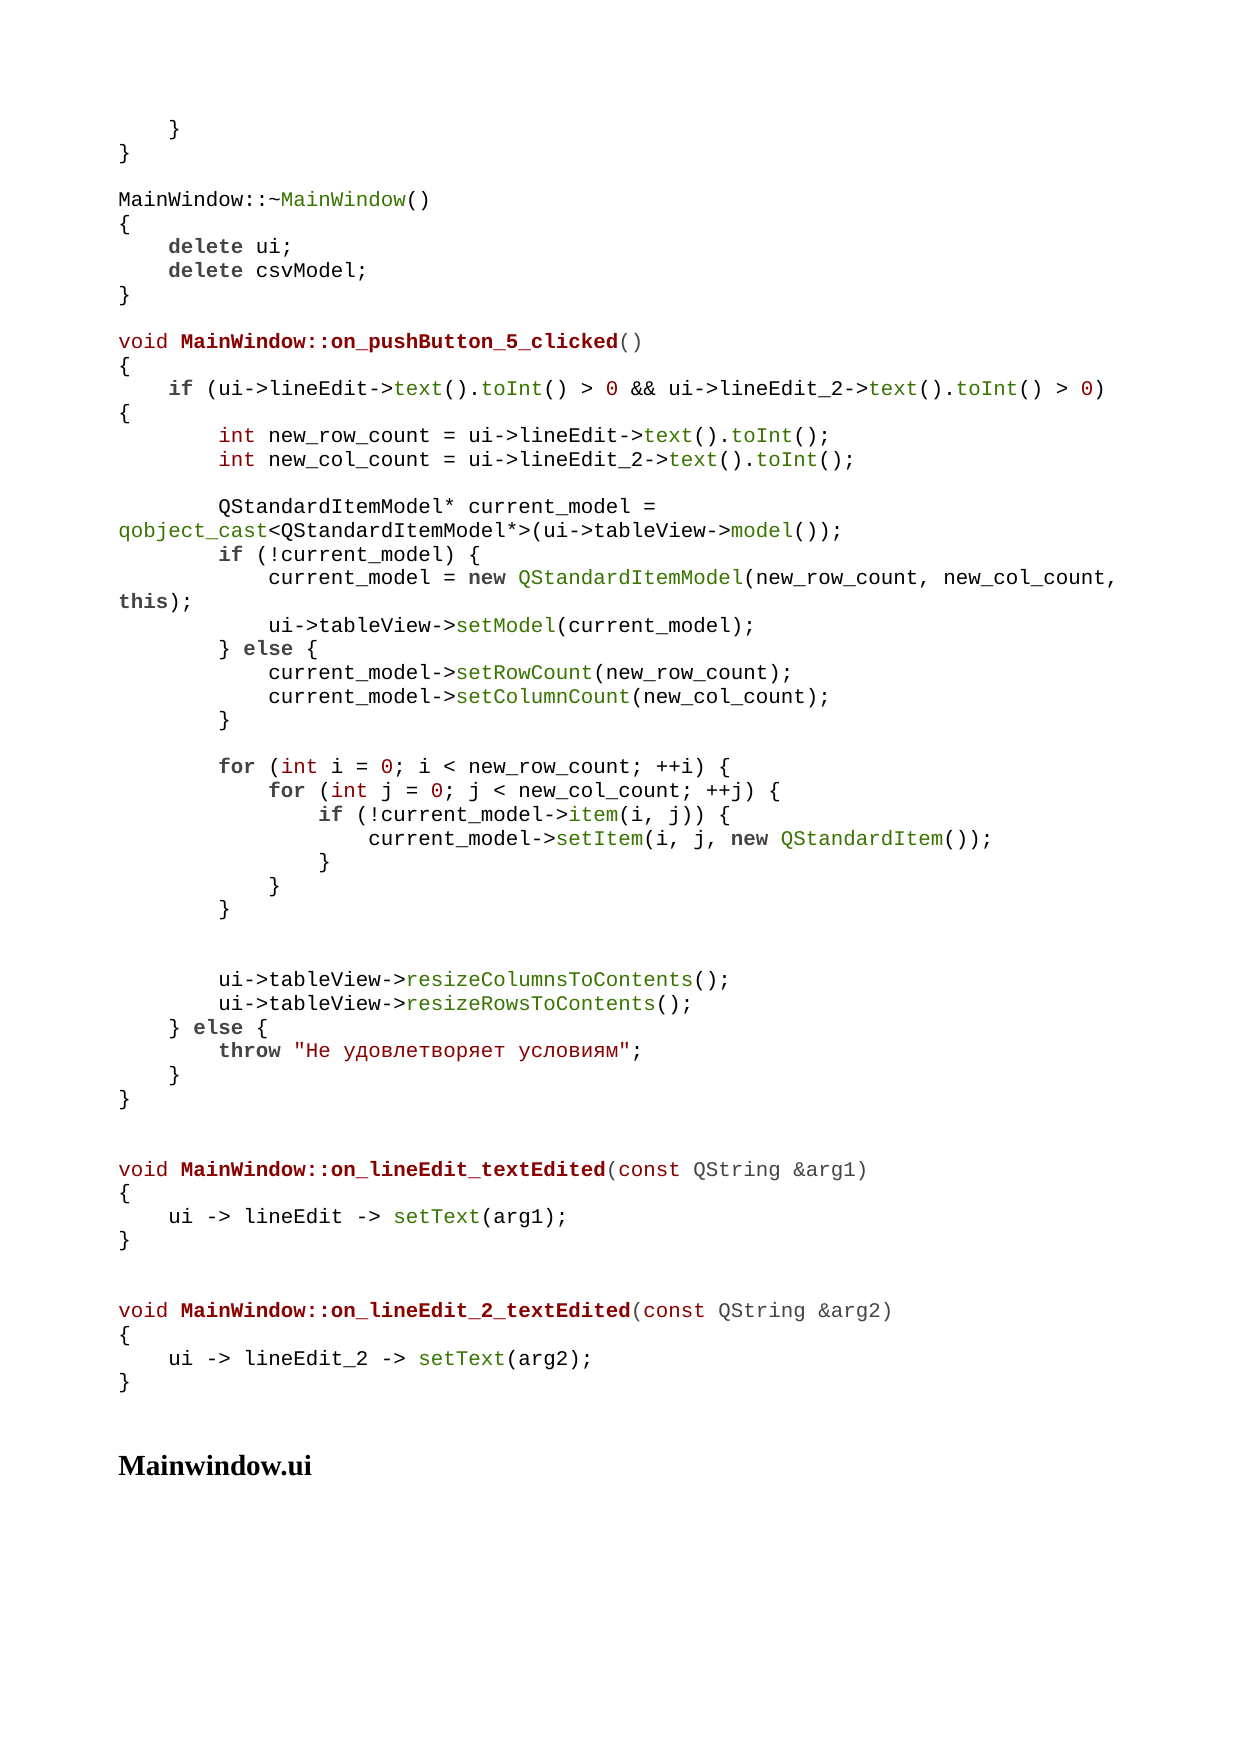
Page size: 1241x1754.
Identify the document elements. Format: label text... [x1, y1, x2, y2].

text { [118, 1182, 1122, 1206]
text } [118, 1064, 1122, 1088]
text QStandardItemModel* current_model = qobject_cast<QStandardItemModel*>(ui->tableView->model()); [118, 496, 1122, 544]
text int new_col_count = ui->lineEdit_2->text().toInt(); [118, 449, 1122, 473]
text } [118, 284, 1122, 307]
text if (!current_model) { [118, 544, 1122, 567]
text } else { [118, 1017, 1122, 1040]
text } [118, 1371, 1122, 1395]
text ui -> lineEdit_2 -> setText(arg2); [118, 1348, 1122, 1371]
text { [118, 1324, 1122, 1348]
text ui->tableView->resizeColumnsToContents(); [118, 969, 1122, 993]
text void MainWindow::on_lineEdit_2_textEdited(const QString &arg2) [118, 1300, 1122, 1324]
text throw "Не удовлетворяет условиям"; [118, 1040, 1122, 1064]
text } [118, 142, 1122, 165]
text } [118, 898, 1122, 922]
text void MainWindow::on_lineEdit_textEdited(const QString &arg1) [118, 1158, 1122, 1182]
text } [118, 1229, 1122, 1253]
text delete ui; [118, 236, 1122, 260]
text int new_row_count = ui->lineEdit->text().toInt(); [118, 426, 1122, 449]
text } [118, 851, 1122, 875]
text MainWindow::~MainWindow() [118, 189, 1122, 213]
text ui -> lineEdit -> setText(arg1); [118, 1206, 1122, 1229]
text void MainWindow::on_pushButton_5_clicked() [118, 331, 1122, 354]
text current_model = new QStandardItemModel(new_row_count, new_col_count, this); [118, 567, 1122, 615]
text if (ui->lineEdit->text().toInt() > 0 && ui->lineEdit_2->text().toInt() > 0) { [118, 378, 1122, 426]
text current_model->setItem(i, j, new QStandardItem()); [118, 827, 1122, 851]
text delete csvModel; [118, 260, 1122, 284]
text } [118, 1088, 1122, 1111]
text if (!current_model->item(i, j)) { [118, 804, 1122, 827]
text ui->tableView->resizeRowsToContents(); [118, 993, 1122, 1017]
text current_model->setColumnCount(new_col_count); [118, 686, 1122, 709]
text { [118, 213, 1122, 236]
text Mainwindow.ui [118, 1448, 1122, 1482]
text } else { [118, 638, 1122, 662]
text ui->tableView->setModel(current_model); [118, 615, 1122, 638]
text } [118, 118, 1122, 142]
text { [118, 354, 1122, 378]
text } [118, 875, 1122, 898]
text for (int j = 0; j < new_col_count; ++j) { [118, 780, 1122, 804]
text } [118, 709, 1122, 733]
text for (int i = 0; i < new_row_count; ++i) { [118, 757, 1122, 780]
text current_model->setRowCount(new_row_count); [118, 662, 1122, 686]
